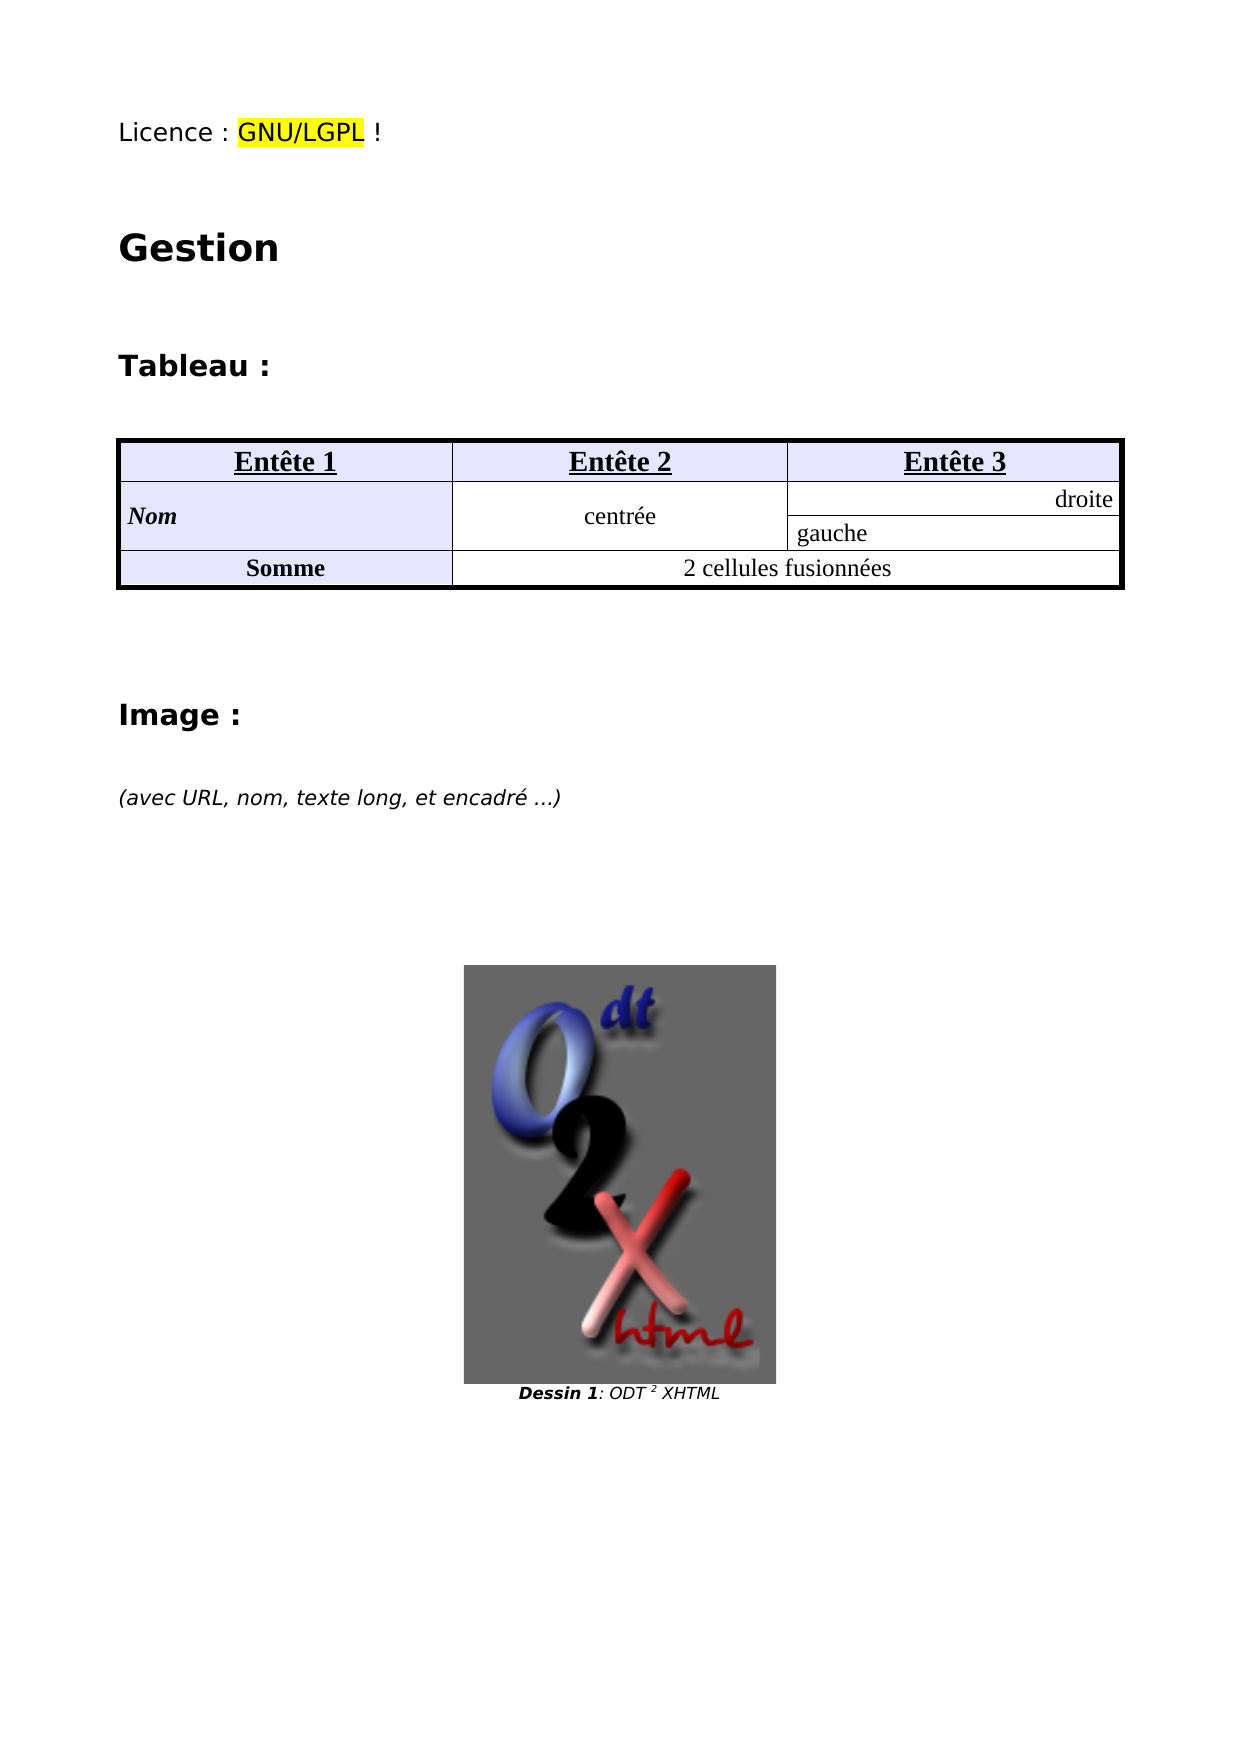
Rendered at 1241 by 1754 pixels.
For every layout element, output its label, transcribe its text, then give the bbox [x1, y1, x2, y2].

table_cell centrée [453, 482, 787, 550]
table_header Entête 3 [788, 443, 1119, 481]
text (avec URL, nom, texte long, et encadré ...) [118, 786, 1122, 810]
text Licence : GNU/LGPL ! [118, 118, 1122, 147]
table_header droite [788, 482, 1119, 515]
picture [463, 965, 777, 1384]
table_cell 2 cellules fusionnées [453, 551, 1119, 584]
subtitle Tableau : [118, 349, 1122, 383]
table_cell gauche [788, 516, 1119, 550]
table_cell Nom [121, 482, 452, 550]
table_header Entête 1 [121, 443, 452, 481]
text Dessin 1: ODT 2 XHTML [464, 1384, 776, 1403]
table_header Entête 2 [453, 443, 787, 481]
subtitle Image : [118, 698, 1122, 732]
table_cell Somme [121, 551, 452, 584]
subtitle Gestion [118, 226, 1122, 270]
